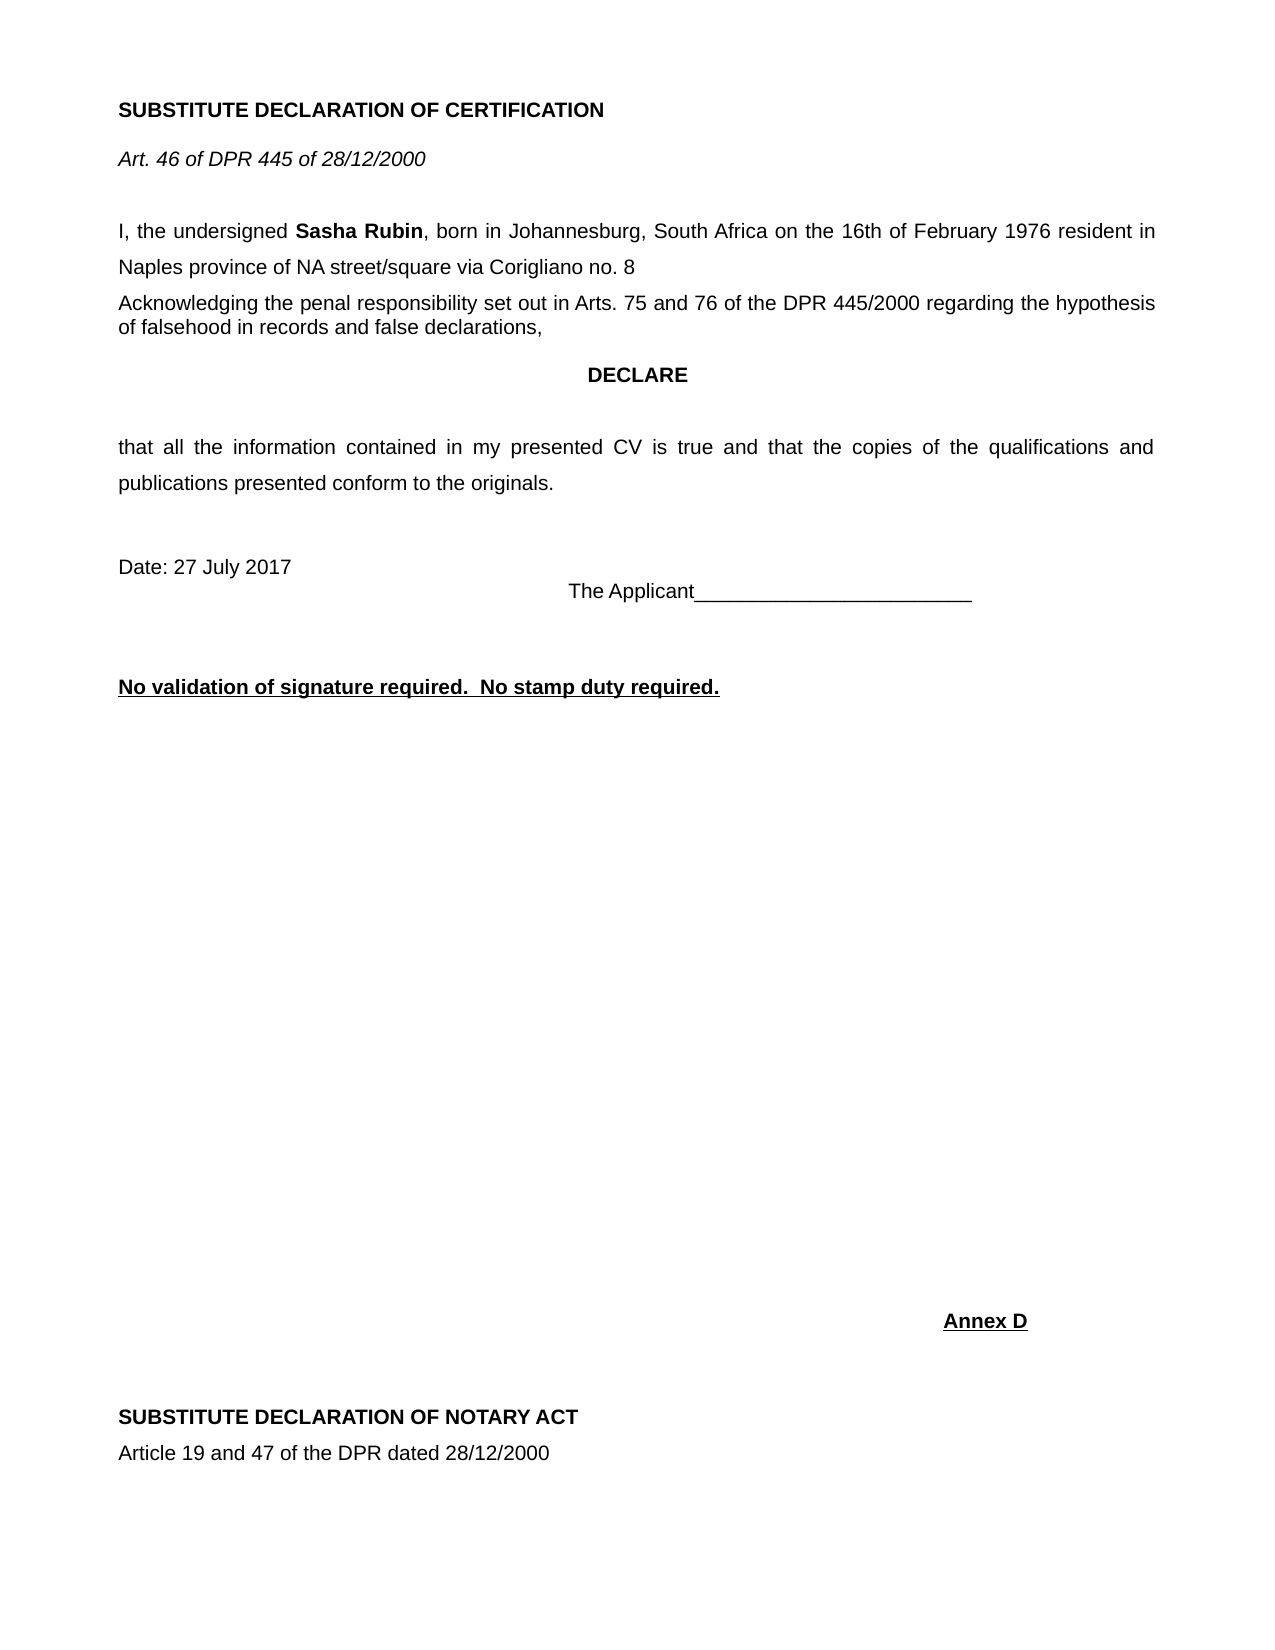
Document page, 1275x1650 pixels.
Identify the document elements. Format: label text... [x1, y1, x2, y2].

text Date: 27 July 2017 [118, 555, 1157, 579]
text Acknowledging the penal responsibility set out in Arts. 75 and 76 of the DPR 445/2000 regarding the hypothesis of falsehood in records and false declarations, [118, 291, 1157, 339]
text DECLARE [118, 363, 1157, 387]
text SUBSTITUTE DECLARATION OF NOTARY ACT [118, 1405, 1157, 1429]
text No validation of signature required. No stamp duty required. [118, 674, 1157, 698]
subtitle SUBSTITUTE DECLARATION OF CERTIFICATION [118, 98, 1157, 122]
subtitle Art. 46 of DPR 445 of 28/12/2000 [118, 147, 1157, 171]
text I, the undersigned Sasha Rubin, born in Johannesburg, South Africa on the 16th of February 1976 resident in Naples province of NA street/square via Corigliano no. 8 [118, 219, 1157, 279]
text The Applicant________________________ [118, 579, 1157, 603]
text Annex D [118, 1309, 1157, 1333]
text Article 19 and 47 of the DPR dated 28/12/2000 [118, 1441, 1157, 1465]
text that all the information contained in my presented CV is true and that the copies of the qualifications and publications presented conform to the originals. [118, 435, 1157, 495]
